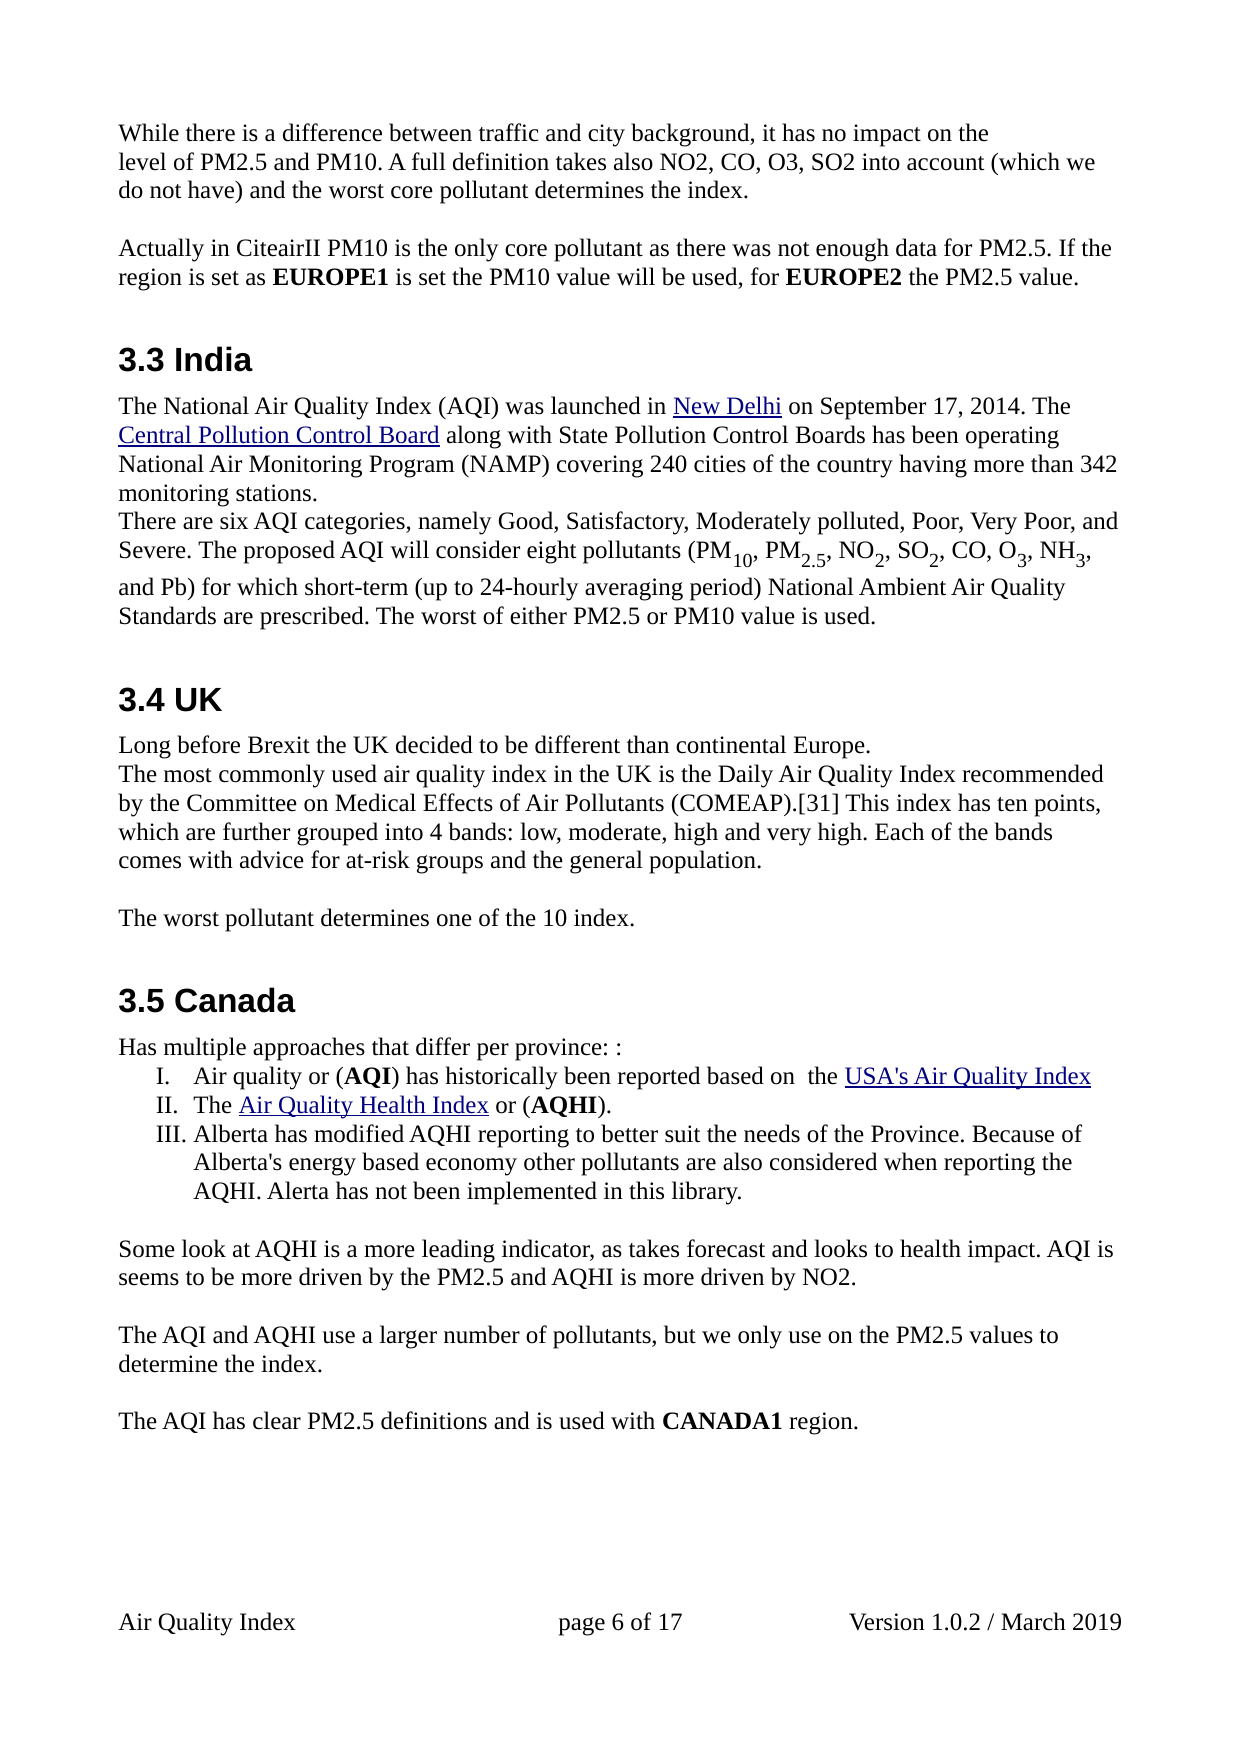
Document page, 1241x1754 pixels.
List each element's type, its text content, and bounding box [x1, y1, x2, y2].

subtitle 3.4 UK [118, 679, 1122, 718]
text which are further grouped into 4 bands: low, moderate, high and very high. Each of the bands [118, 817, 1122, 846]
text The AQI and AQHI use a larger number of pollutants, but we only use on the PM2.5 values to determine the index. [118, 1320, 1122, 1377]
list Alberta has modified AQHI reporting to better suit the needs of the Province. Because of Alberta's energy based economy other pollutants are also considered when reporting the AQHI. Alerta has not been implemented in this library. [156, 1119, 1122, 1205]
text Has multiple approaches that differ per province: : [118, 1032, 1122, 1061]
text Long before Brexit the UK decided to be different than continental Europe. [118, 731, 1122, 759]
list Air quality or (AQI) has historically been reported based on the USA's Air Quality Index [156, 1061, 1122, 1090]
text by the Committee on Medical Effects of Air Pollutants (COMEAP).[31] This index has ten points, [118, 788, 1122, 817]
text While there is a difference between traffic and city background, it has no impact on the [118, 118, 1122, 147]
text The most commonly used air quality index in the UK is the Daily Air Quality Index recommended [118, 759, 1122, 788]
text The National Air Quality Index (AQI) was launched in New Delhi on September 17, 2014. The Central Pollution Control Board along with State Pollution Control Boards has been operating National Air Monitoring Program (NAMP) covering 240 cities of the country having more than 342 monitoring stations. [118, 391, 1122, 506]
subtitle 3.5 Canada [118, 981, 1122, 1020]
text level of PM2.5 and PM10. A full definition takes also NO2, CO, O3, SO2 into account (which we do not have) and the worst core pollutant determines the index. [118, 147, 1122, 204]
text comes with advice for at-risk groups and the general population. [118, 846, 1122, 874]
text Actually in CiteairII PM10 is the only core pollutant as there was not enough data for PM2.5. If the region is set as EUROPE1 is set the PM10 value will be used, for EUROPE2 the PM2.5 value. [118, 233, 1122, 291]
list The Air Quality Health Index or (AQHI). [156, 1090, 1122, 1119]
text The worst pollutant determines one of the 10 index. [118, 903, 1122, 932]
text There are six AQI categories, namely Good, Satisfactory, Moderately polluted, Poor, Very Poor, and Severe. The proposed AQI will consider eight pollutants (PM10, PM2.5, NO2, SO2, CO, O3, NH3, and Pb) for which short-term (up to 24-hourly averaging period) National Ambient Air Quality Standards are prescribed. The worst of either PM2.5 or PM10 value is used. [118, 506, 1122, 630]
subtitle 3.3 India [118, 340, 1122, 379]
text The AQI has clear PM2.5 definitions and is used with CANADA1 region. [118, 1406, 1122, 1435]
text Some look at AQHI is a more leading indicator, as takes forecast and looks to health impact. AQI is seems to be more driven by the PM2.5 and AQHI is more driven by NO2. [118, 1234, 1122, 1291]
